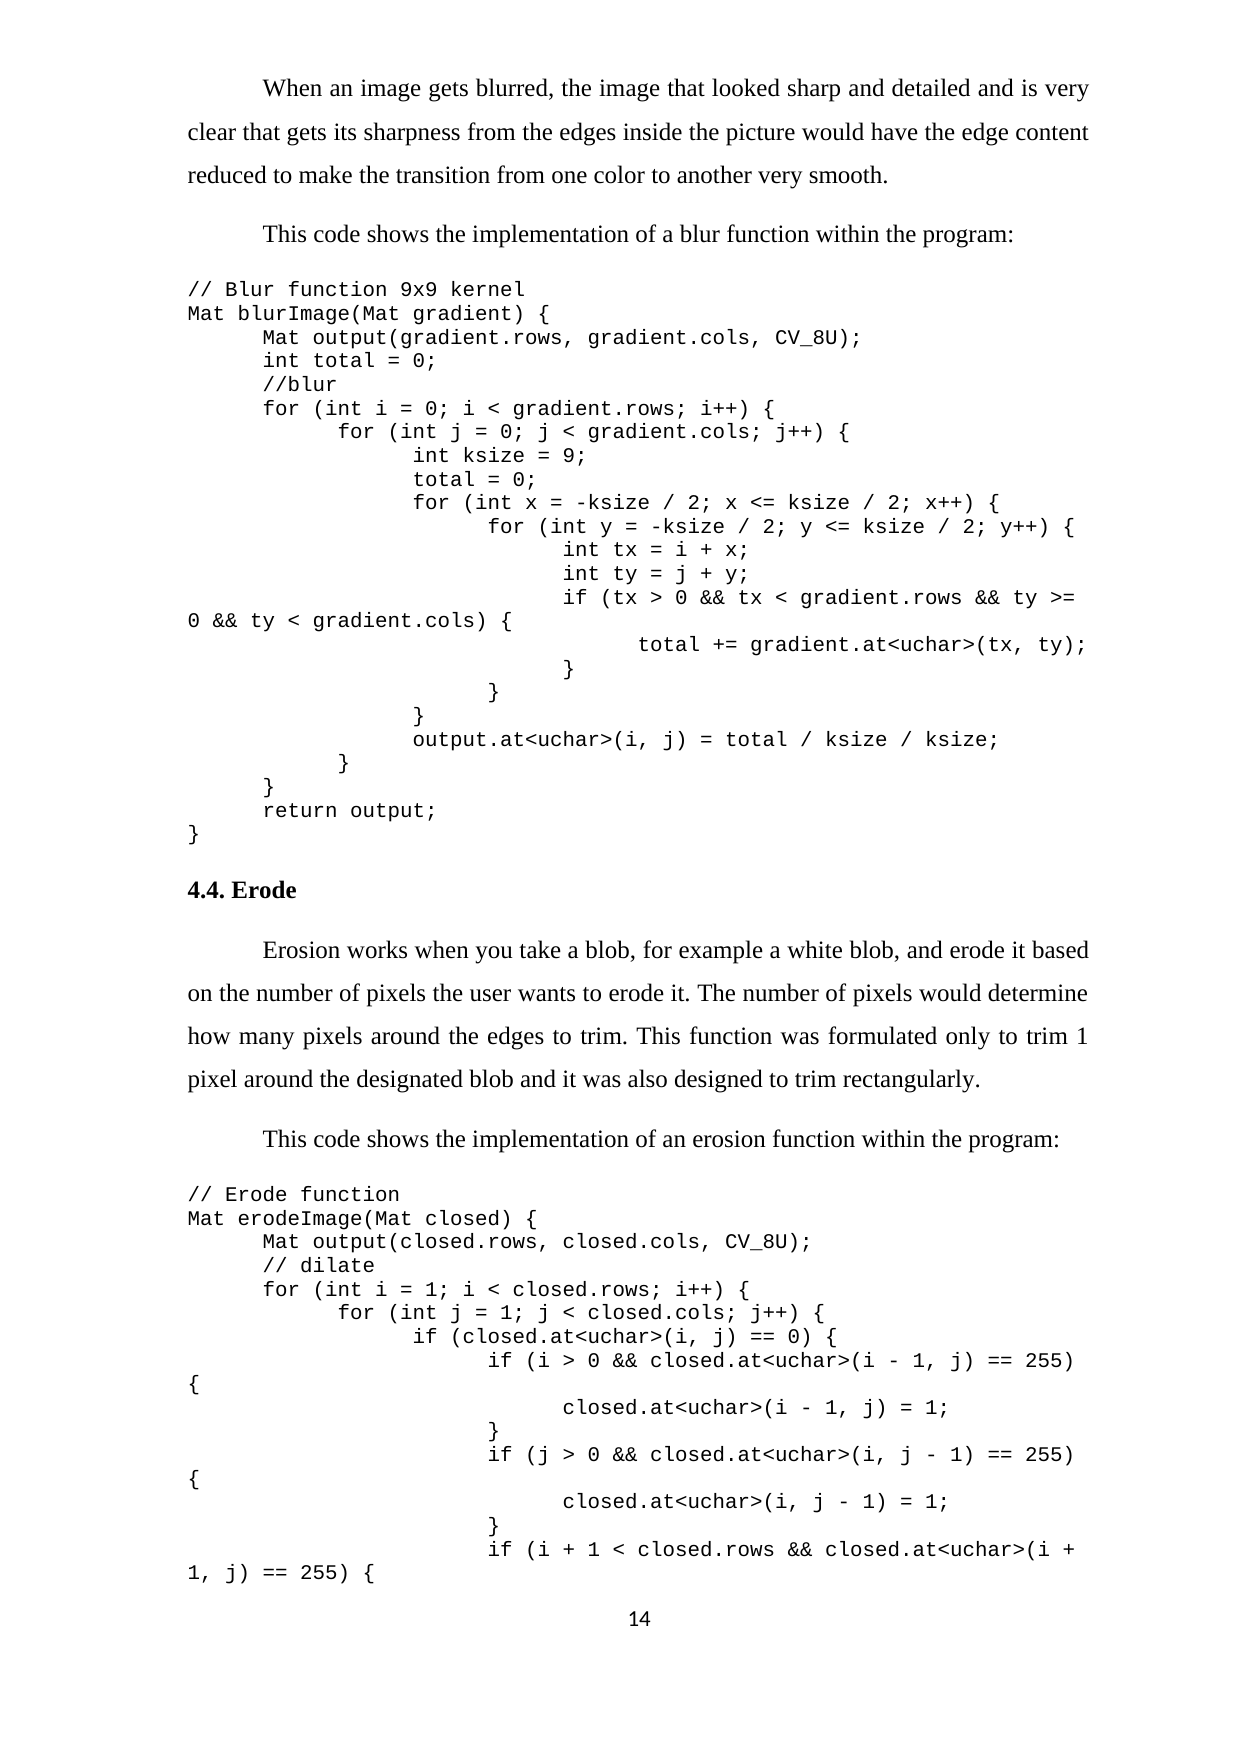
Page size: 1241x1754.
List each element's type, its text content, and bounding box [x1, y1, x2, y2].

text output.at<uchar>(i, j) = total / ksize / ksize; [187, 729, 1090, 752]
text When an image gets blurred, the image that looked sharp and detailed and is very clear that gets its sharpness from the edges inside the picture would have the edge content reduced to make the transition from one color to another very smooth. [187, 73, 1090, 188]
text This code shows the implementation of an erosion function within the program: [187, 1124, 1090, 1153]
text //blur [187, 374, 1090, 398]
text for (int j = 0; j < gradient.cols; j++) { [187, 421, 1090, 445]
text } [187, 1421, 1090, 1444]
text if (i > 0 && closed.at<uchar>(i - 1, j) == 255) { [187, 1349, 1090, 1397]
text } [187, 1515, 1090, 1539]
text } [187, 658, 1090, 681]
text Erosion works when you take a blob, for example a white blob, and erode it based on the number of pixels the user wants to erode it. The number of pixels would determine how many pixels around the edges to trim. This function was formulated only to trim 1 pixel around the designated blob and it was also designed to trim rectangularly. [187, 935, 1090, 1093]
text int tx = i + x; [187, 539, 1090, 563]
text // Blur function 9x9 kernel [187, 279, 1090, 303]
text for (int x = -ksize / 2; x <= ksize / 2; x++) { [187, 492, 1090, 516]
text 4.4. Erode [187, 875, 1090, 904]
text closed.at<uchar>(i, j - 1) = 1; [187, 1491, 1090, 1515]
text return output; [187, 799, 1090, 823]
text int ksize = 9; [187, 445, 1090, 468]
text if (i + 1 < closed.rows && closed.at<uchar>(i + 1, j) == 255) { [187, 1539, 1090, 1586]
text } [187, 776, 1090, 799]
text for (int i = 1; i < closed.rows; i++) { [187, 1279, 1090, 1302]
text } [187, 752, 1090, 776]
text closed.at<uchar>(i - 1, j) = 1; [187, 1397, 1090, 1421]
text Mat erodeImage(Mat closed) { [187, 1208, 1090, 1231]
text } [187, 681, 1090, 705]
text int total = 0; [187, 350, 1090, 374]
text if (closed.at<uchar>(i, j) == 0) { [187, 1326, 1090, 1349]
text total += gradient.at<uchar>(tx, ty); [187, 634, 1090, 658]
text total = 0; [187, 468, 1090, 492]
text } [187, 705, 1090, 729]
text Mat output(gradient.rows, gradient.cols, CV_8U); [187, 327, 1090, 350]
text Mat output(closed.rows, closed.cols, CV_8U); [187, 1231, 1090, 1255]
text for (int j = 1; j < closed.cols; j++) { [187, 1302, 1090, 1326]
text This code shows the implementation of a blur function within the program: [187, 219, 1090, 248]
text // Erode function [187, 1184, 1090, 1208]
text Mat blurImage(Mat gradient) { [187, 303, 1090, 327]
text } [187, 823, 1090, 847]
text for (int y = -ksize / 2; y <= ksize / 2; y++) { [187, 516, 1090, 539]
text if (j > 0 && closed.at<uchar>(i, j - 1) == 255) { [187, 1444, 1090, 1491]
text if (tx > 0 && tx < gradient.rows && ty >= 0 && ty < gradient.cols) { [187, 587, 1090, 634]
text for (int i = 0; i < gradient.rows; i++) { [187, 398, 1090, 421]
text // dilate [187, 1255, 1090, 1279]
text int ty = j + y; [187, 563, 1090, 587]
